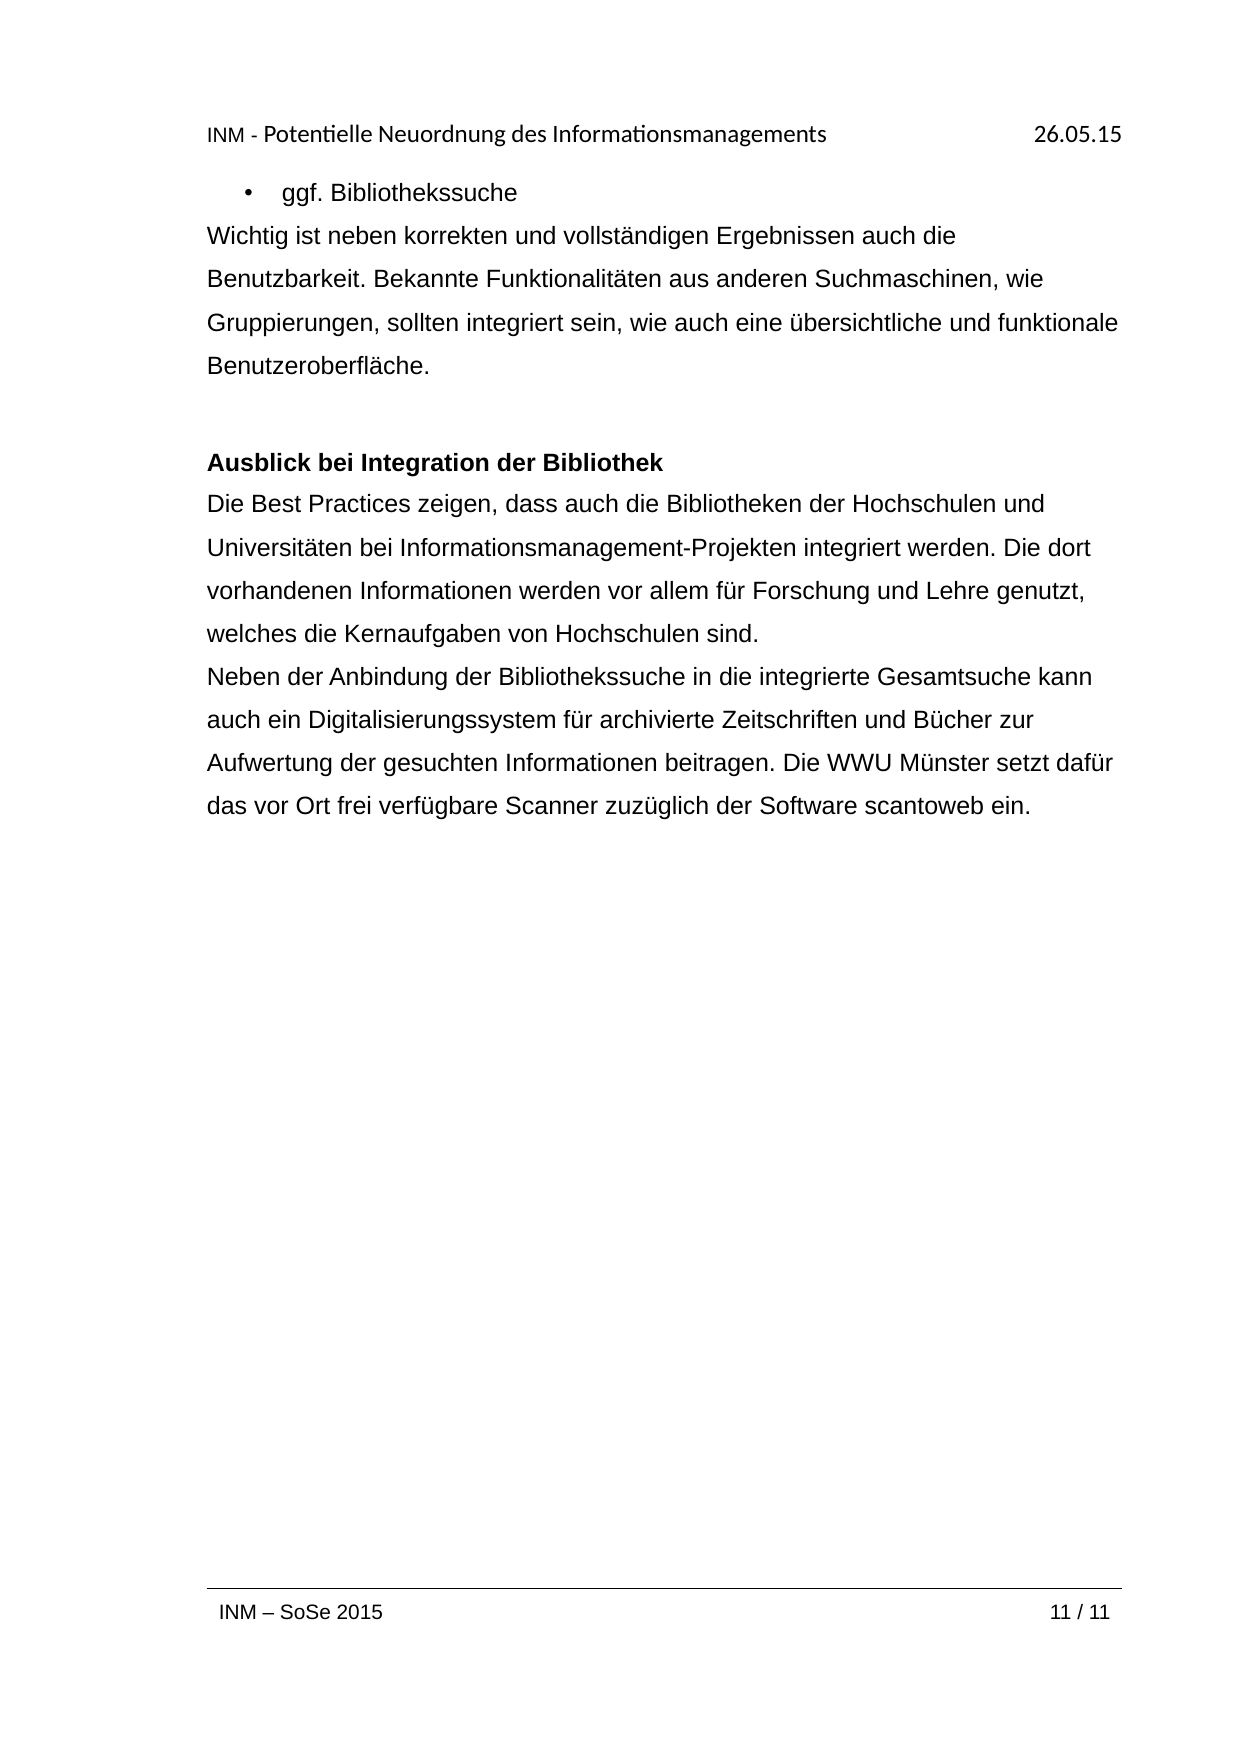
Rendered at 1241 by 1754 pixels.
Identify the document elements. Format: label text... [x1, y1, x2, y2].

text Neben der Anbindung der Bibliothekssuche in die integrierte Gesamtsuche kann auch ein Digitalisierungssystem für archivierte Zeitschriften und Bücher zur Aufwertung der gesuchten Informationen beitragen. Die WWU Münster setzt dafür das vor Ort frei verfügbare Scanner zuzüglich der Software scantoweb ein. [207, 662, 1122, 820]
text Wichtig ist neben korrekten und vollständigen Ergebnissen auch die Benutzbarkeit. Bekannte Funktionalitäten aus anderen Suchmaschinen, wie Gruppierungen, sollten integriert sein, wie auch eine übersichtliche und funktionale Benutzeroberfläche. [207, 221, 1122, 379]
subtitle Ausblick bei Integration der Bibliothek [207, 448, 1122, 477]
list ggf. Bibliothekssuche [244, 178, 1122, 207]
text Die Best Practices zeigen, dass auch die Bibliotheken der Hochschulen und Universitäten bei Informationsmanagement-Projekten integriert werden. Die dort vorhandenen Informationen werden vor allem für Forschung und Lehre genutzt, welches die Kernaufgaben von Hochschulen sind. [207, 489, 1122, 647]
